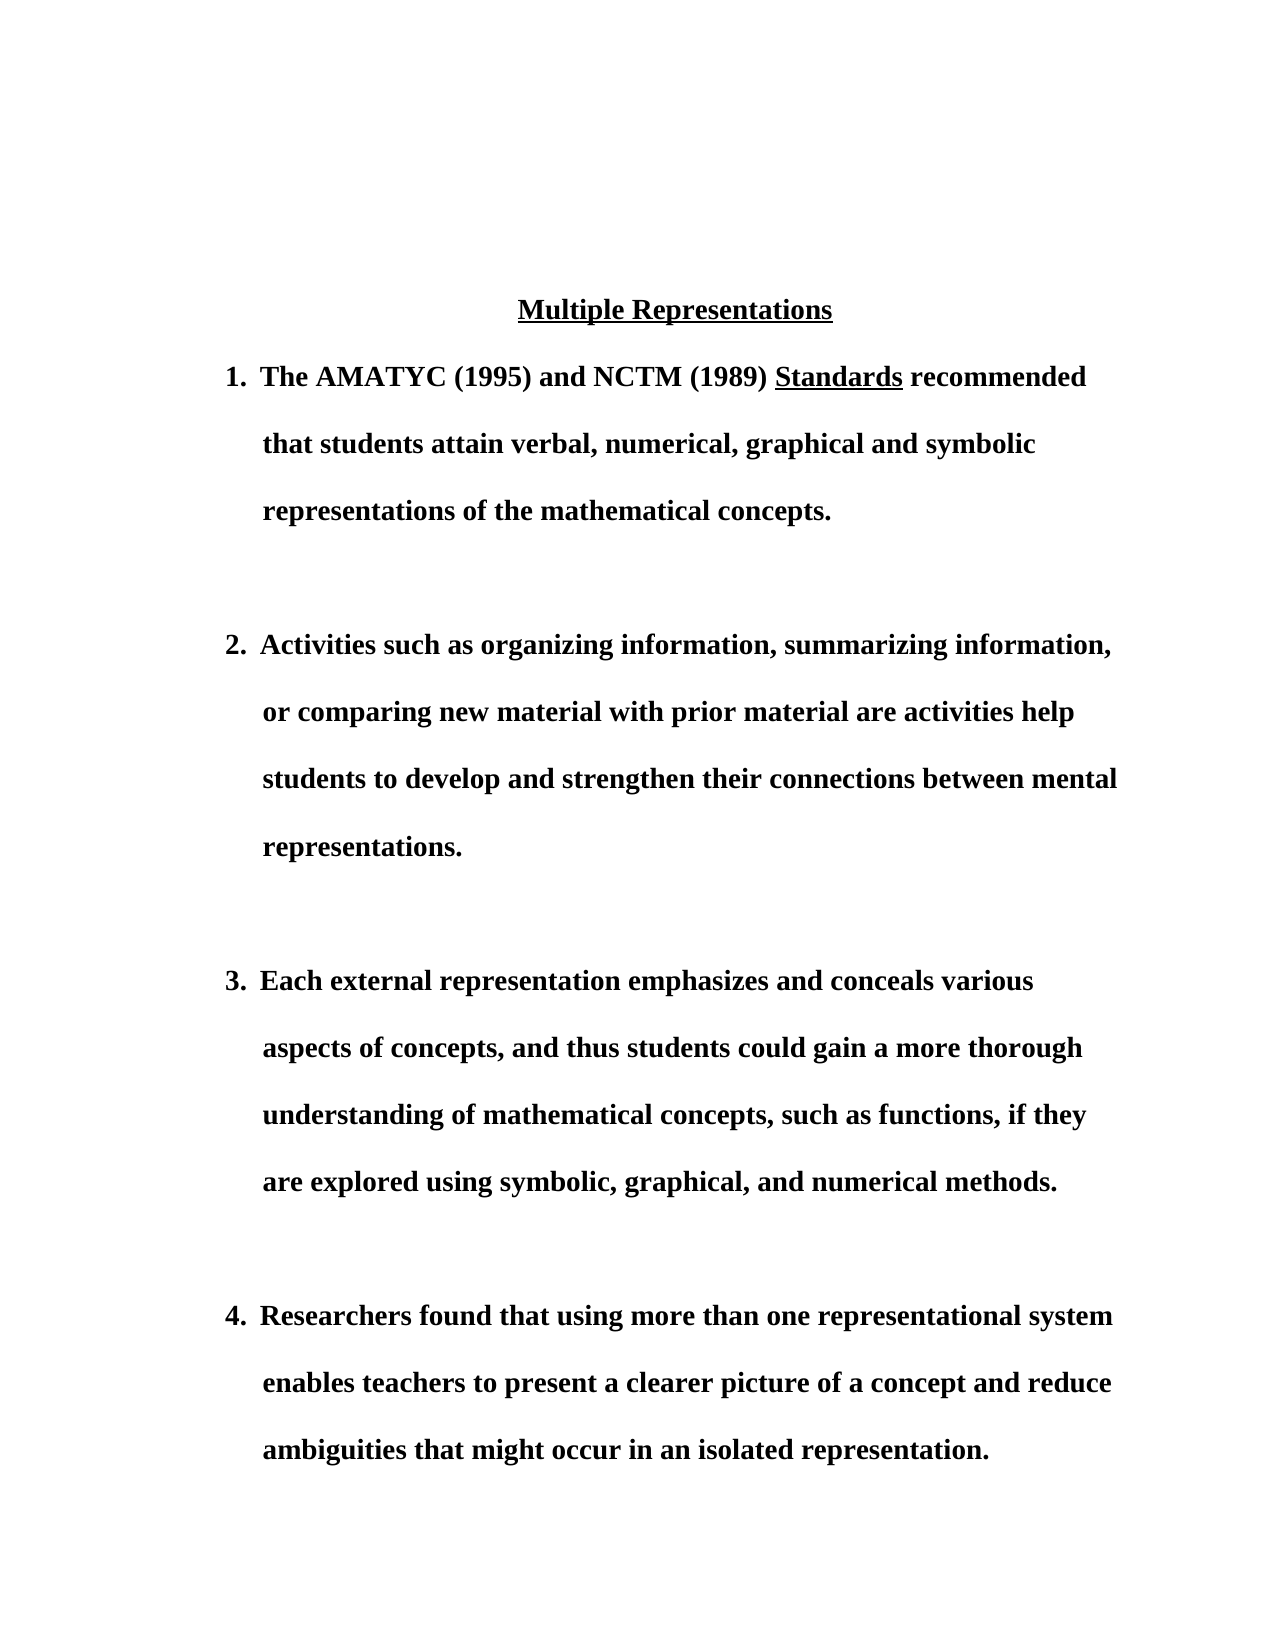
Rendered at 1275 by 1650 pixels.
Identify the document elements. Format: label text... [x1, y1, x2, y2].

list Researchers found that using more than one representational system enables teachers to present a clearer picture of a concept and reduce ambiguities that might occur in an isolated representation. [225, 1298, 1125, 1466]
subtitle Multiple Representations [225, 292, 1125, 326]
list The AMATYC (1995) and NCTM (1989) Standards recommended that students attain verbal, numerical, graphical and symbolic representations of the mathematical concepts. [225, 359, 1125, 527]
list Activities such as organizing information, summarizing information, or comparing new material with prior material are activities help students to develop and strengthen their connections between mental representations. [225, 627, 1125, 862]
list Each external representation emphasizes and conceals various aspects of concepts, and thus students could gain a more thorough understanding of mathematical concepts, such as functions, if they are explored using symbolic, graphical, and numerical methods. [225, 963, 1125, 1198]
